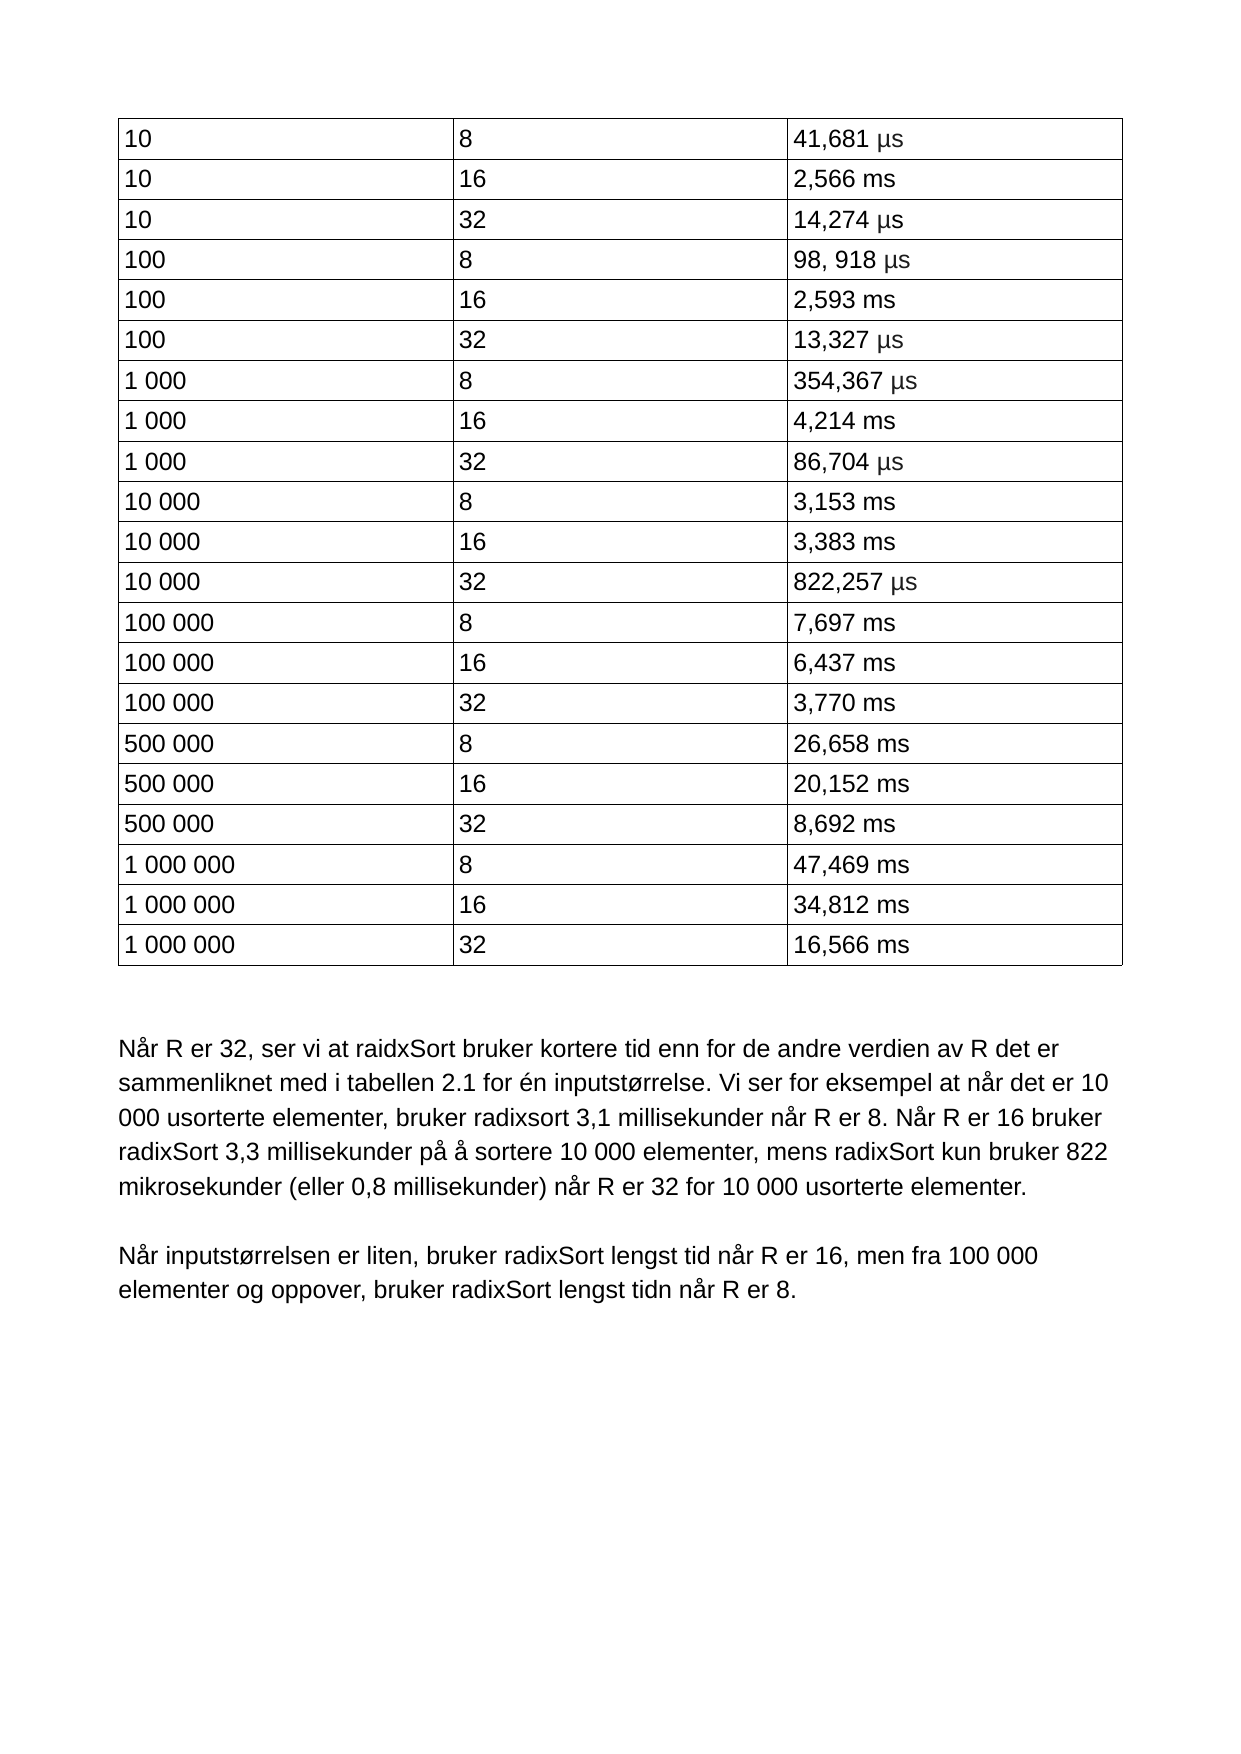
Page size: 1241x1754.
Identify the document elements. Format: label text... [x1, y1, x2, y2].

table_cell 20,152 ms [788, 764, 1122, 803]
table_cell 1 000 [119, 401, 453, 441]
table_cell 10 [119, 160, 453, 199]
table_cell 8 [454, 361, 787, 400]
table_cell 1 000 000 [119, 925, 453, 965]
table_cell 7,697 ms [788, 603, 1122, 642]
table_cell 100 000 [119, 684, 453, 723]
table_cell 10 000 [119, 482, 453, 521]
table_cell 3,770 ms [788, 684, 1122, 723]
table_cell 822,257 µs [788, 563, 1122, 602]
table_cell 16 [454, 160, 787, 199]
table_cell 500 000 [119, 805, 453, 844]
table_cell 10 [119, 200, 453, 239]
table_cell 32 [454, 200, 787, 239]
text Når inputstørrelsen er liten, bruker radixSort lengst tid når R er 16, men fra 100 000 elementer og oppover, bruker radixSort lengst tidn når R er 8. [118, 1241, 1122, 1304]
table_cell 100 [119, 280, 453, 320]
table_cell 41,681 µs [788, 119, 1122, 158]
table_cell 86,704 µs [788, 442, 1122, 481]
table_cell 1 000 000 [119, 845, 453, 884]
table_cell 8 [454, 603, 787, 642]
table_cell 14,274 µs [788, 200, 1122, 239]
table_cell 100 [119, 240, 453, 279]
table_cell 100 000 [119, 643, 453, 682]
table_cell 32 [454, 925, 787, 965]
table_cell 26,658 ms [788, 724, 1122, 763]
table_cell 3,153 ms [788, 482, 1122, 521]
table_cell 2,566 ms [788, 160, 1122, 199]
table_cell 3,383 ms [788, 522, 1122, 562]
table_cell 2,593 ms [788, 280, 1122, 320]
table_cell 8 [454, 482, 787, 521]
table_cell 8 [454, 119, 787, 158]
table_cell 16 [454, 885, 787, 924]
table_cell 6,437 ms [788, 643, 1122, 682]
table_cell 16 [454, 401, 787, 441]
table_cell 1 000 000 [119, 885, 453, 924]
text Når R er 32, ser vi at raidxSort bruker kortere tid enn for de andre verdien av R det er sammenliknet med i tabellen 2.1 for én inputstørrelse. Vi ser for eksempel at når det er 10 000 usorterte elementer, bruker radixsort 3,1 millisekunder når R er 8. Når R er 16 bruker radixSort 3,3 millisekunder på å sortere 10 000 elementer, mens radixSort kun bruker 822 mikrosekunder (eller 0,8 millisekunder) når R er 32 for 10 000 usorterte elementer. [118, 1034, 1122, 1200]
table_cell 34,812 ms [788, 885, 1122, 924]
table_cell 8 [454, 240, 787, 279]
table_cell 13,327 µs [788, 321, 1122, 360]
table_cell 32 [454, 321, 787, 360]
table_cell 10 000 [119, 563, 453, 602]
table_cell 500 000 [119, 764, 453, 803]
table_cell 16,566 ms [788, 925, 1122, 965]
table_cell 16 [454, 643, 787, 682]
table_cell 10 [119, 119, 453, 158]
table_cell 32 [454, 805, 787, 844]
table_cell 4,214 ms [788, 401, 1122, 441]
table_cell 32 [454, 684, 787, 723]
table_cell 16 [454, 280, 787, 320]
table_cell 1 000 [119, 442, 453, 481]
table_cell 8 [454, 845, 787, 884]
table_cell 1 000 [119, 361, 453, 400]
table_cell 16 [454, 522, 787, 562]
table_cell 98, 918 µs [788, 240, 1122, 279]
table_cell 100 [119, 321, 453, 360]
table_cell 16 [454, 764, 787, 803]
table_cell 8,692 ms [788, 805, 1122, 844]
table_cell 354,367 µs [788, 361, 1122, 400]
table_cell 8 [454, 724, 787, 763]
table_cell 10 000 [119, 522, 453, 562]
table_cell 47,469 ms [788, 845, 1122, 884]
table_cell 500 000 [119, 724, 453, 763]
table_cell 100 000 [119, 603, 453, 642]
table_cell 32 [454, 442, 787, 481]
table_cell 32 [454, 563, 787, 602]
